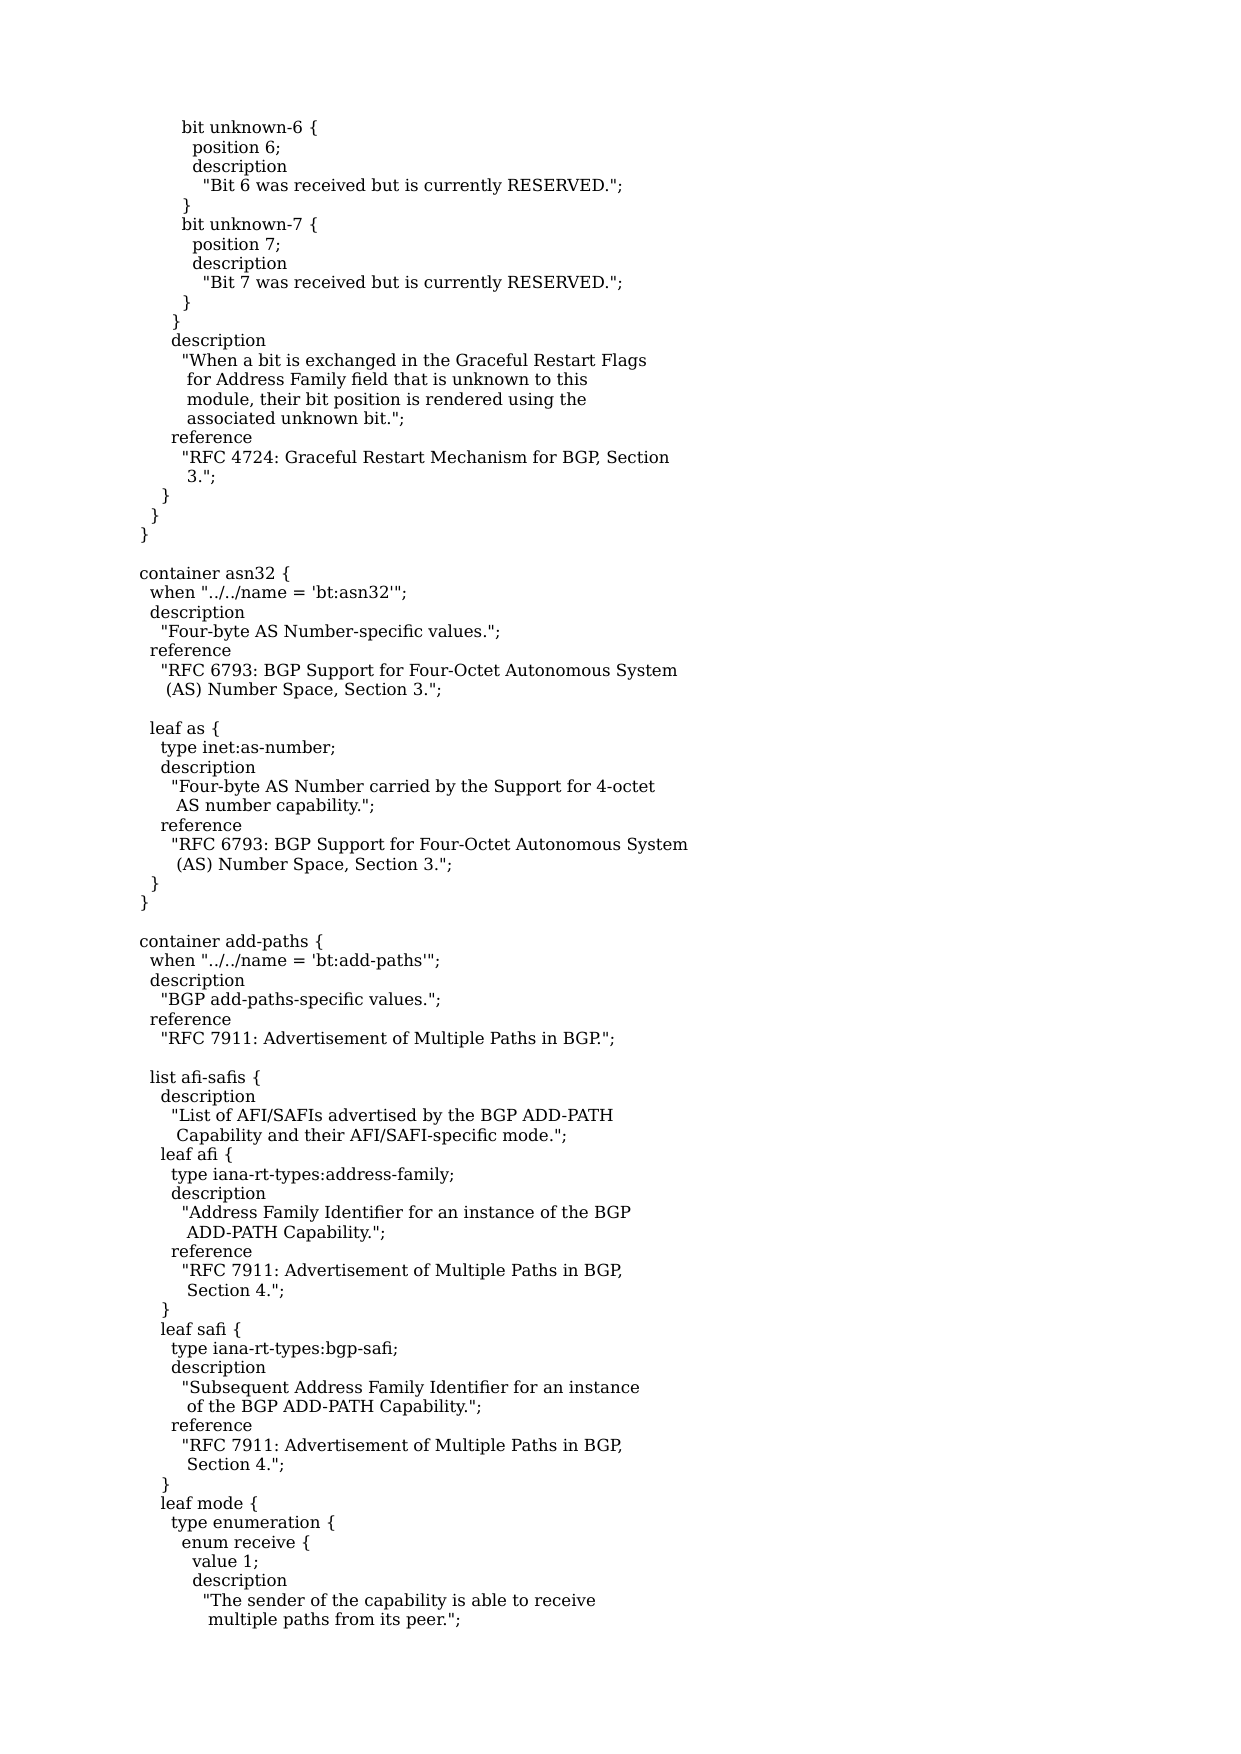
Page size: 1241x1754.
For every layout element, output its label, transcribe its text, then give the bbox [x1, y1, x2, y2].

text description [118, 157, 1122, 176]
text } [118, 1474, 1122, 1494]
text description [118, 254, 1122, 273]
text "Bit 6 was received but is currently RESERVED."; [118, 176, 1122, 196]
text } [118, 196, 1122, 215]
text leaf safi { [118, 1319, 1122, 1339]
text "BGP add-paths-specific values."; [118, 990, 1122, 1009]
text "RFC 4724: Graceful Restart Mechanism for BGP, Section [118, 447, 1122, 467]
text "Four-byte AS Number carried by the Support for 4-octet [118, 777, 1122, 796]
text container add-paths { [118, 932, 1122, 951]
text } [118, 1300, 1122, 1319]
text } [118, 506, 1122, 525]
text } [118, 893, 1122, 912]
text } [118, 525, 1122, 544]
text bit unknown-7 { [118, 215, 1122, 234]
text description [118, 602, 1122, 622]
text description [118, 757, 1122, 777]
text "When a bit is exchanged in the Graceful Restart Flags [118, 351, 1122, 370]
text "RFC 7911: Advertisement of Multiple Paths in BGP, [118, 1436, 1122, 1455]
text Section 4."; [118, 1281, 1122, 1300]
text module, their bit position is rendered using the [118, 389, 1122, 409]
text position 6; [118, 137, 1122, 157]
text value 1; [118, 1552, 1122, 1571]
text } [118, 874, 1122, 893]
text (AS) Number Space, Section 3."; [118, 680, 1122, 699]
text for Address Family field that is unknown to this [118, 370, 1122, 389]
text reference [118, 816, 1122, 835]
text of the BGP ADD-PATH Capability."; [118, 1397, 1122, 1416]
text "Four-byte AS Number-specific values."; [118, 622, 1122, 641]
text when "../../name = 'bt:add-paths'"; [118, 951, 1122, 971]
text description [118, 971, 1122, 990]
text type iana-rt-types:bgp-safi; [118, 1339, 1122, 1358]
text "RFC 7911: Advertisement of Multiple Paths in BGP."; [118, 1029, 1122, 1048]
text description [118, 1358, 1122, 1377]
text "Bit 7 was received but is currently RESERVED."; [118, 273, 1122, 292]
text container asn32 { [118, 564, 1122, 583]
text "RFC 6793: BGP Support for Four-Octet Autonomous System [118, 661, 1122, 680]
text "RFC 7911: Advertisement of Multiple Paths in BGP, [118, 1261, 1122, 1281]
text bit unknown-6 { [118, 118, 1122, 137]
text Capability and their AFI/SAFI-specific mode."; [118, 1126, 1122, 1145]
text Section 4."; [118, 1455, 1122, 1474]
text reference [118, 1009, 1122, 1029]
text list afi-safis { [118, 1067, 1122, 1087]
text } [118, 292, 1122, 312]
text 3."; [118, 467, 1122, 486]
text position 7; [118, 234, 1122, 254]
text "Address Family Identifier for an instance of the BGP [118, 1203, 1122, 1222]
text "RFC 6793: BGP Support for Four-Octet Autonomous System [118, 835, 1122, 854]
text enum receive { [118, 1532, 1122, 1552]
text associated unknown bit."; [118, 409, 1122, 428]
text } [118, 312, 1122, 331]
text (AS) Number Space, Section 3."; [118, 854, 1122, 874]
text "The sender of the capability is able to receive [118, 1591, 1122, 1610]
text reference [118, 428, 1122, 447]
text description [118, 331, 1122, 351]
text reference [118, 641, 1122, 661]
text reference [118, 1416, 1122, 1436]
text type inet:as-number; [118, 738, 1122, 757]
text description [118, 1184, 1122, 1203]
text } [118, 486, 1122, 506]
text when "../../name = 'bt:asn32'"; [118, 583, 1122, 602]
text "Subsequent Address Family Identifier for an instance [118, 1377, 1122, 1397]
text "List of AFI/SAFIs advertised by the BGP ADD-PATH [118, 1106, 1122, 1126]
text leaf afi { [118, 1145, 1122, 1164]
text description [118, 1571, 1122, 1591]
text description [118, 1087, 1122, 1106]
text ADD-PATH Capability."; [118, 1222, 1122, 1242]
text reference [118, 1242, 1122, 1261]
text multiple paths from its peer."; [118, 1610, 1122, 1629]
text AS number capability."; [118, 796, 1122, 816]
text type enumeration { [118, 1513, 1122, 1532]
text type iana-rt-types:address-family; [118, 1164, 1122, 1184]
text leaf as { [118, 719, 1122, 738]
text leaf mode { [118, 1494, 1122, 1513]
